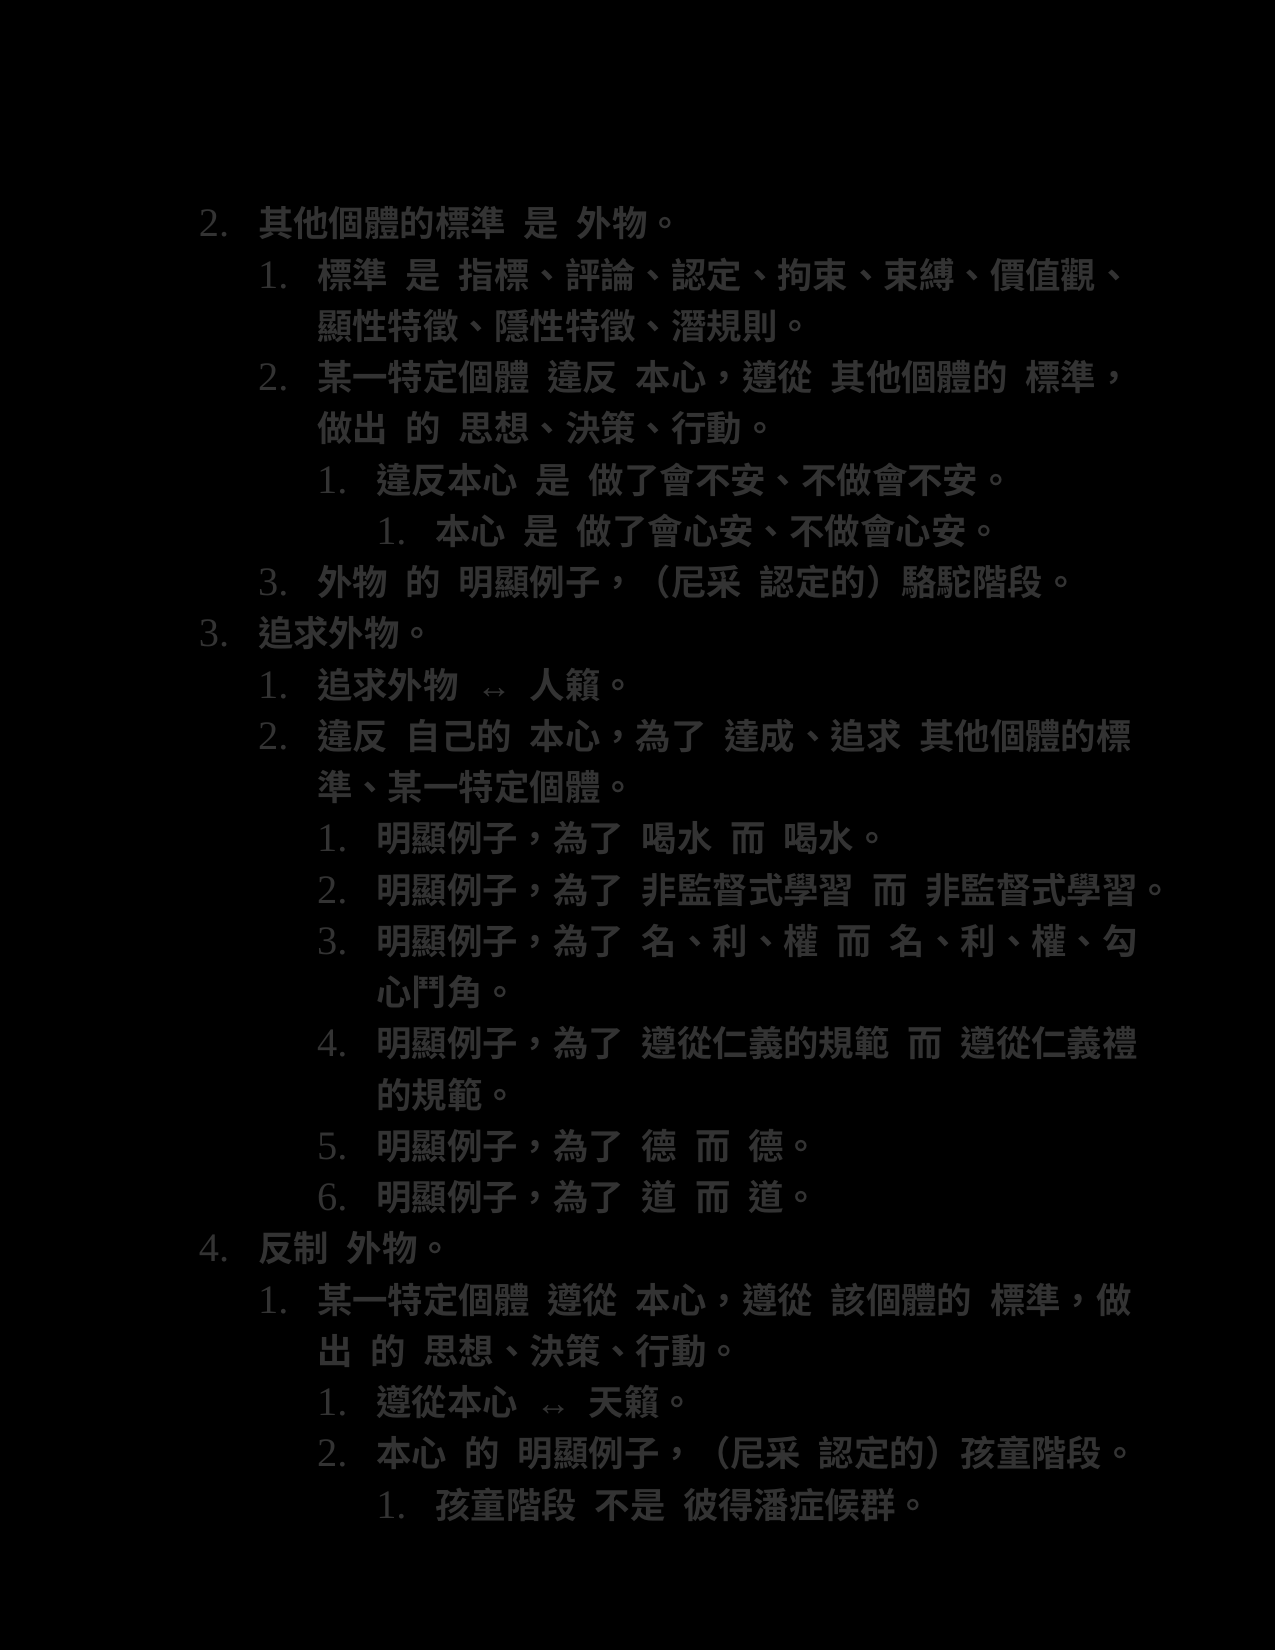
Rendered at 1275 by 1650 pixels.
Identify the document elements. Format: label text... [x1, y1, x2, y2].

list 違反 自己的 本心，為了 達成、追求 其他個體的標準、某一特定個體。 [258, 708, 1157, 811]
list 明顯例子，為了 道 而 道。 [317, 1169, 1157, 1221]
list 追求外物 ↔ 人籟。 [258, 657, 1157, 708]
list 明顯例子，為了 遵從仁義的規範 而 遵從仁義禮的規範。 [317, 1016, 1157, 1118]
list 違反本心 是 做了會不安、不做會不安。 [317, 452, 1157, 503]
list 追求外物。 [199, 606, 1157, 657]
list 孩童階段 不是 彼得潘症候群。 [376, 1477, 1157, 1528]
list 本心 的 明顯例子，（尼采 認定的）孩童階段。 [317, 1426, 1157, 1477]
list 其他個體的標準 是 外物。 [199, 196, 1157, 247]
list 明顯例子，為了 非監督式學習 而 非監督式學習。 [317, 862, 1157, 913]
list 外物 的 明顯例子，（尼采 認定的）駱駝階段。 [258, 554, 1157, 606]
list 某一特定個體 違反 本心，遵從 其他個體的 標準，做出 的 思想、決策、行動。 [258, 349, 1157, 452]
list 明顯例子，為了 名、利、權 而 名、利、權、勾心鬥角。 [317, 913, 1157, 1016]
list 明顯例子，為了 德 而 德。 [317, 1118, 1157, 1169]
list 遵從本心 ↔ 天籟。 [317, 1374, 1157, 1426]
list 標準 是 指標、評論、認定、拘束、束縛、價值觀、顯性特徵、隱性特徵、潛規則。 [258, 247, 1157, 349]
list 某一特定個體 遵從 本心，遵從 該個體的 標準，做出 的 思想、決策、行動。 [258, 1272, 1157, 1374]
list 反制 外物。 [199, 1221, 1157, 1272]
list 明顯例子，為了 喝水 而 喝水。 [317, 811, 1157, 862]
list 本心 是 做了會心安、不做會心安。 [376, 503, 1157, 554]
